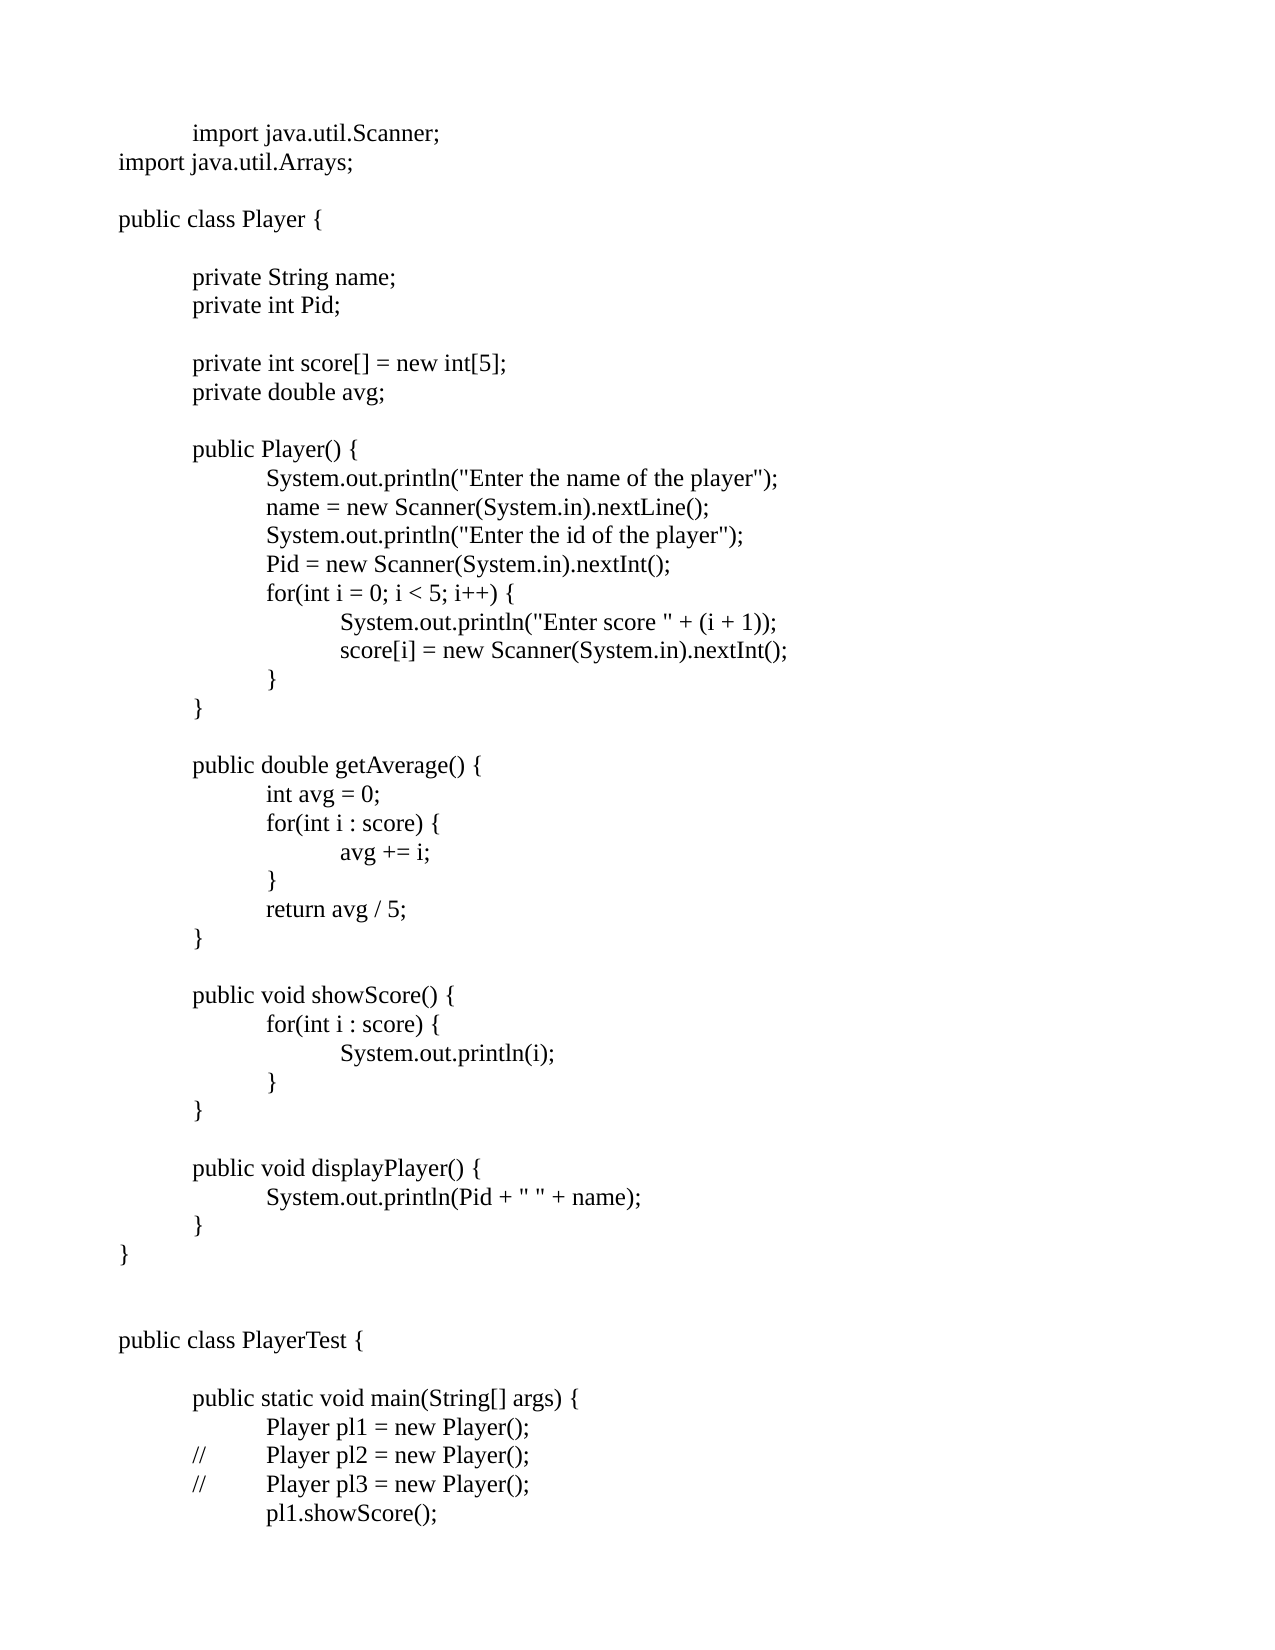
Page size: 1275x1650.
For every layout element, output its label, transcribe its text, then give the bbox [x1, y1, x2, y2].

text for(int i : score) { [118, 808, 1157, 837]
text // Player pl3 = new Player(); [118, 1469, 1157, 1498]
text private int score[] = new int[5]; [118, 348, 1157, 377]
text System.out.println(Pid + " " + name); [118, 1182, 1157, 1211]
text System.out.println("Enter the name of the player"); [118, 463, 1157, 492]
text } [118, 1239, 1157, 1268]
text } [118, 664, 1157, 693]
text int avg = 0; [118, 779, 1157, 808]
text for(int i = 0; i < 5; i++) { [118, 578, 1157, 607]
text } [118, 1211, 1157, 1239]
text score[i] = new Scanner(System.in).nextInt(); [118, 636, 1157, 664]
text import java.util.Scanner; [118, 118, 1157, 147]
text avg += i; [118, 837, 1157, 866]
text return avg / 5; [118, 894, 1157, 923]
text Player pl1 = new Player(); [118, 1412, 1157, 1441]
text public class PlayerTest { [118, 1326, 1157, 1354]
text System.out.println("Enter score " + (i + 1)); [118, 607, 1157, 636]
text public class Player { [118, 204, 1157, 233]
text public static void main(String[] args) { [118, 1383, 1157, 1412]
text public Player() { [118, 434, 1157, 463]
text for(int i : score) { [118, 1009, 1157, 1038]
text name = new Scanner(System.in).nextLine(); [118, 492, 1157, 521]
text private int Pid; [118, 291, 1157, 319]
text public double getAverage() { [118, 751, 1157, 779]
text private double avg; [118, 377, 1157, 406]
text pl1.showScore(); [118, 1498, 1157, 1527]
text public void showScore() { [118, 981, 1157, 1009]
text } [118, 693, 1157, 722]
text System.out.println("Enter the id of the player"); [118, 521, 1157, 549]
text } [118, 1096, 1157, 1124]
text public void displayPlayer() { [118, 1153, 1157, 1182]
text import java.util.Arrays; [118, 147, 1157, 176]
text } [118, 866, 1157, 894]
text } [118, 1067, 1157, 1096]
text System.out.println(i); [118, 1038, 1157, 1067]
text private String name; [118, 262, 1157, 291]
text Pid = new Scanner(System.in).nextInt(); [118, 549, 1157, 578]
text // Player pl2 = new Player(); [118, 1441, 1157, 1469]
text } [118, 923, 1157, 952]
